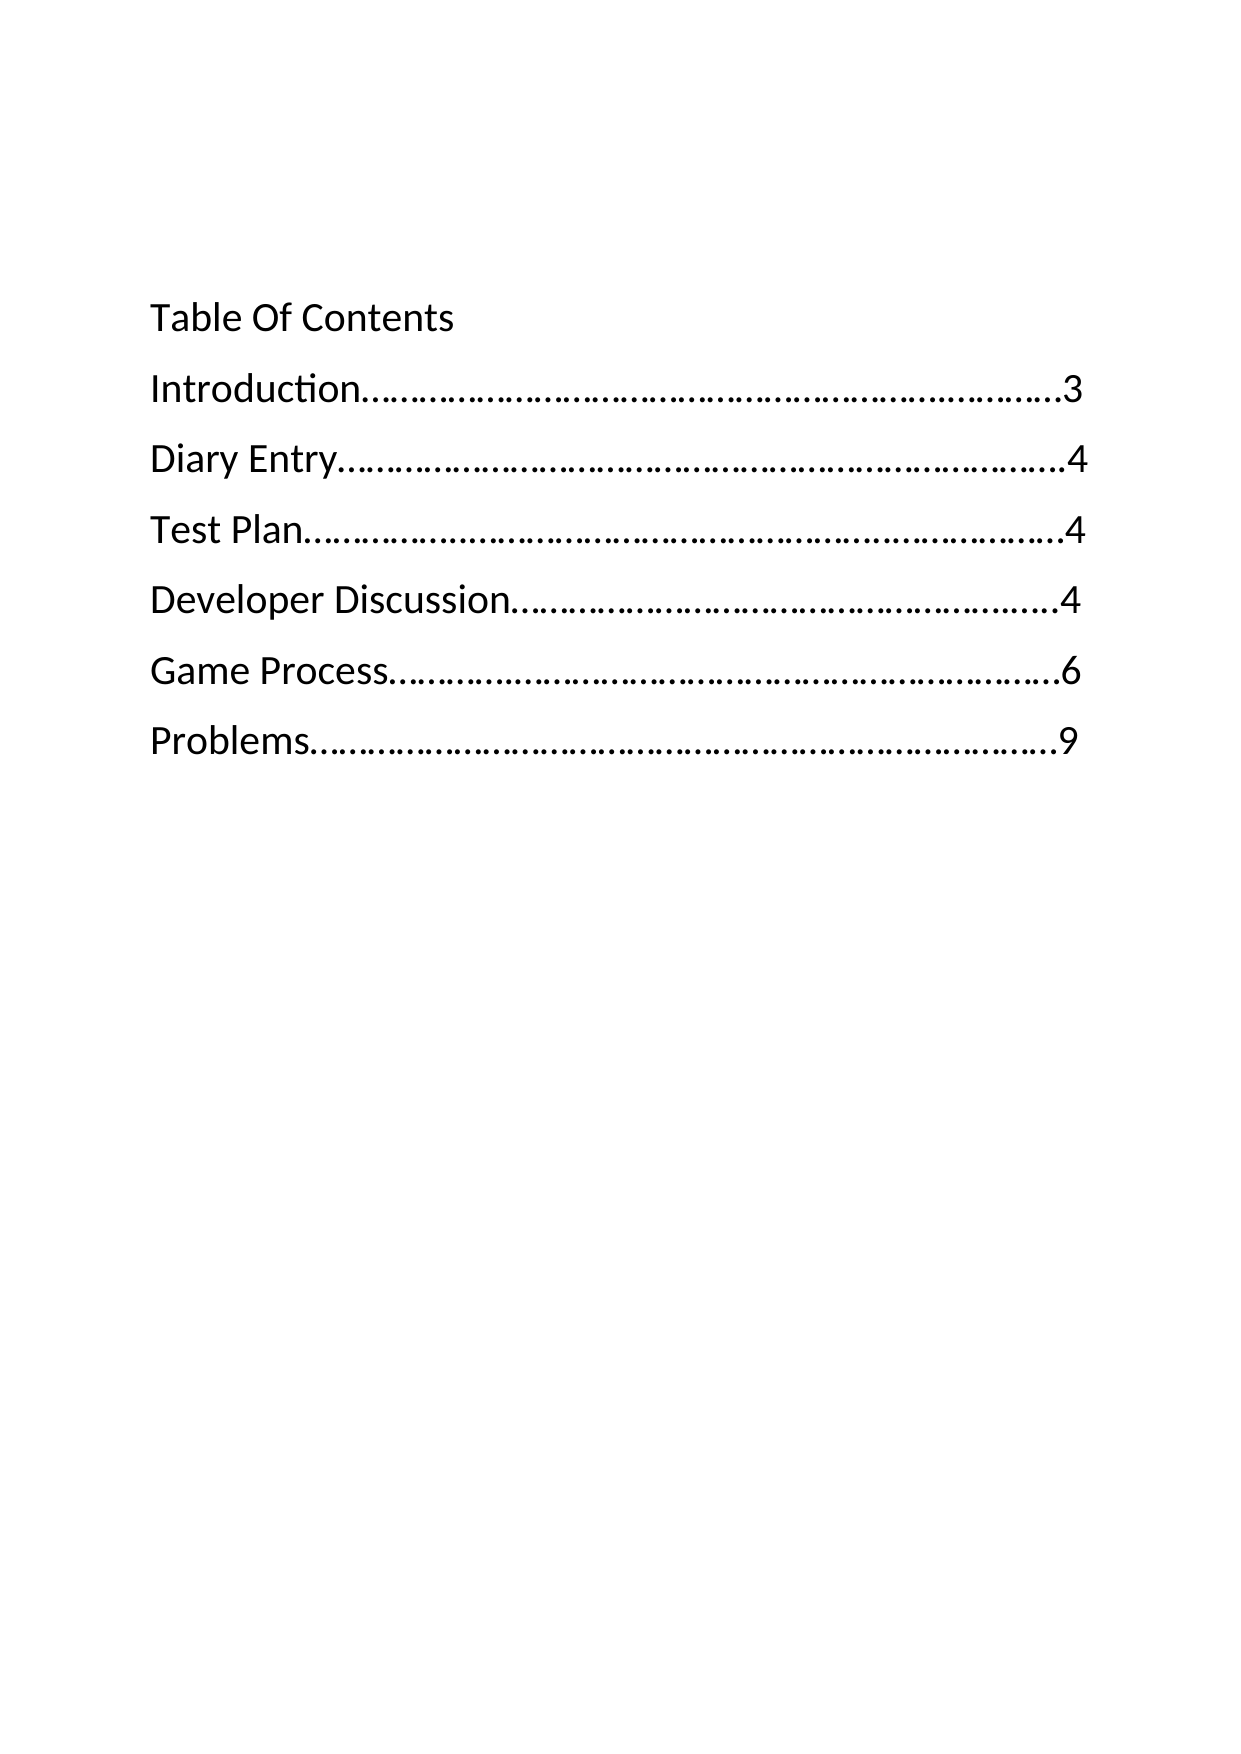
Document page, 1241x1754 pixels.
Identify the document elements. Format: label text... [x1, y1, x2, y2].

text Developer Discussion…………………………………………….…..4 [150, 573, 1090, 624]
text Problems……………………………………………………………………9 [150, 714, 1090, 765]
text Test Plan……………..……………………………………..………………4 [150, 503, 1090, 553]
text Introduction…………………………………………………….…………3 [150, 362, 1090, 412]
text Diary Entry………………………………………………………………….4 [150, 432, 1090, 483]
text Table Of Contents [150, 291, 1090, 342]
text Game Process………….…………………………………………………6 [150, 644, 1090, 694]
